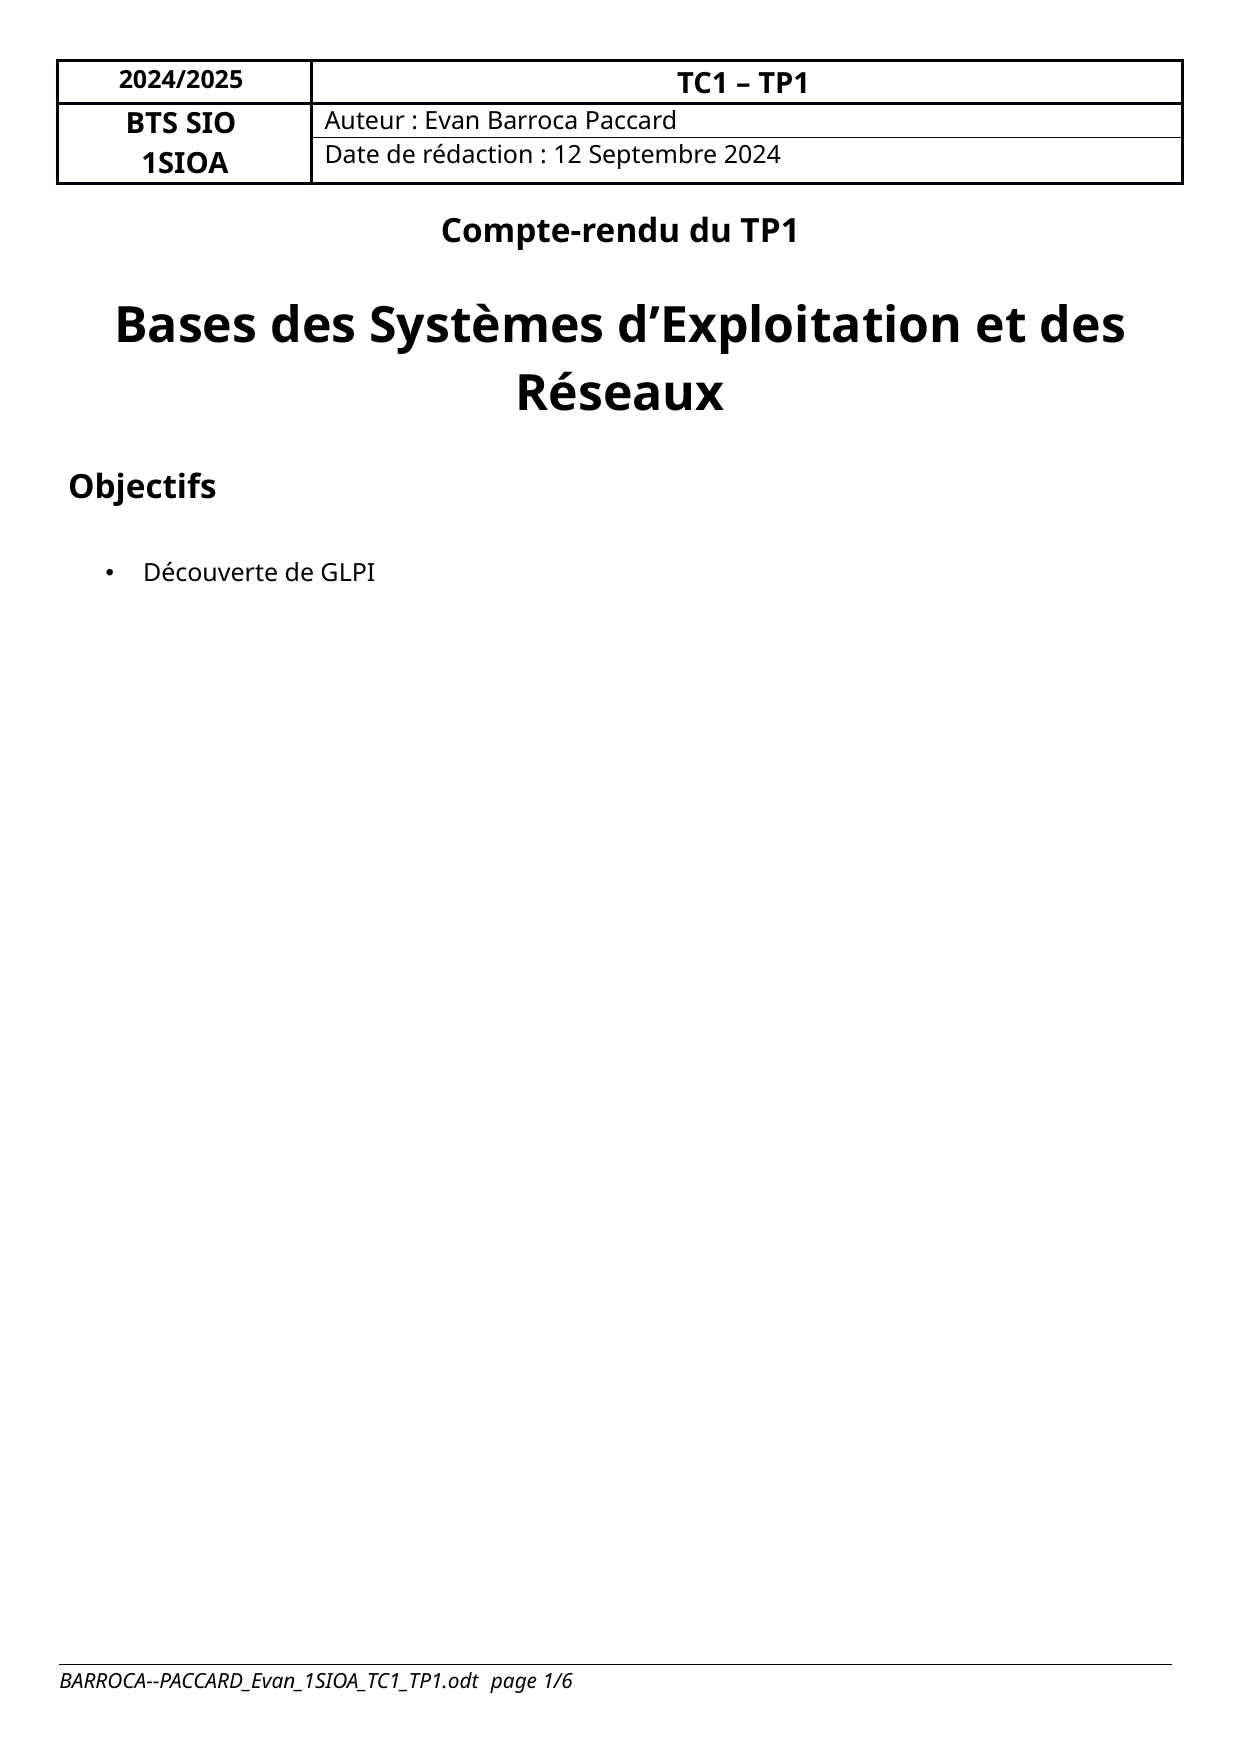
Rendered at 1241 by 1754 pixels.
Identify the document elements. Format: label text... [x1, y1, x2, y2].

text Bases des Systèmes d’Exploitation et des Réseaux [68, 289, 1172, 425]
text Compte-rendu du TP1 [68, 206, 1172, 252]
list Découverte de GLPI [105, 555, 1181, 589]
text Objectifs [68, 463, 1172, 508]
